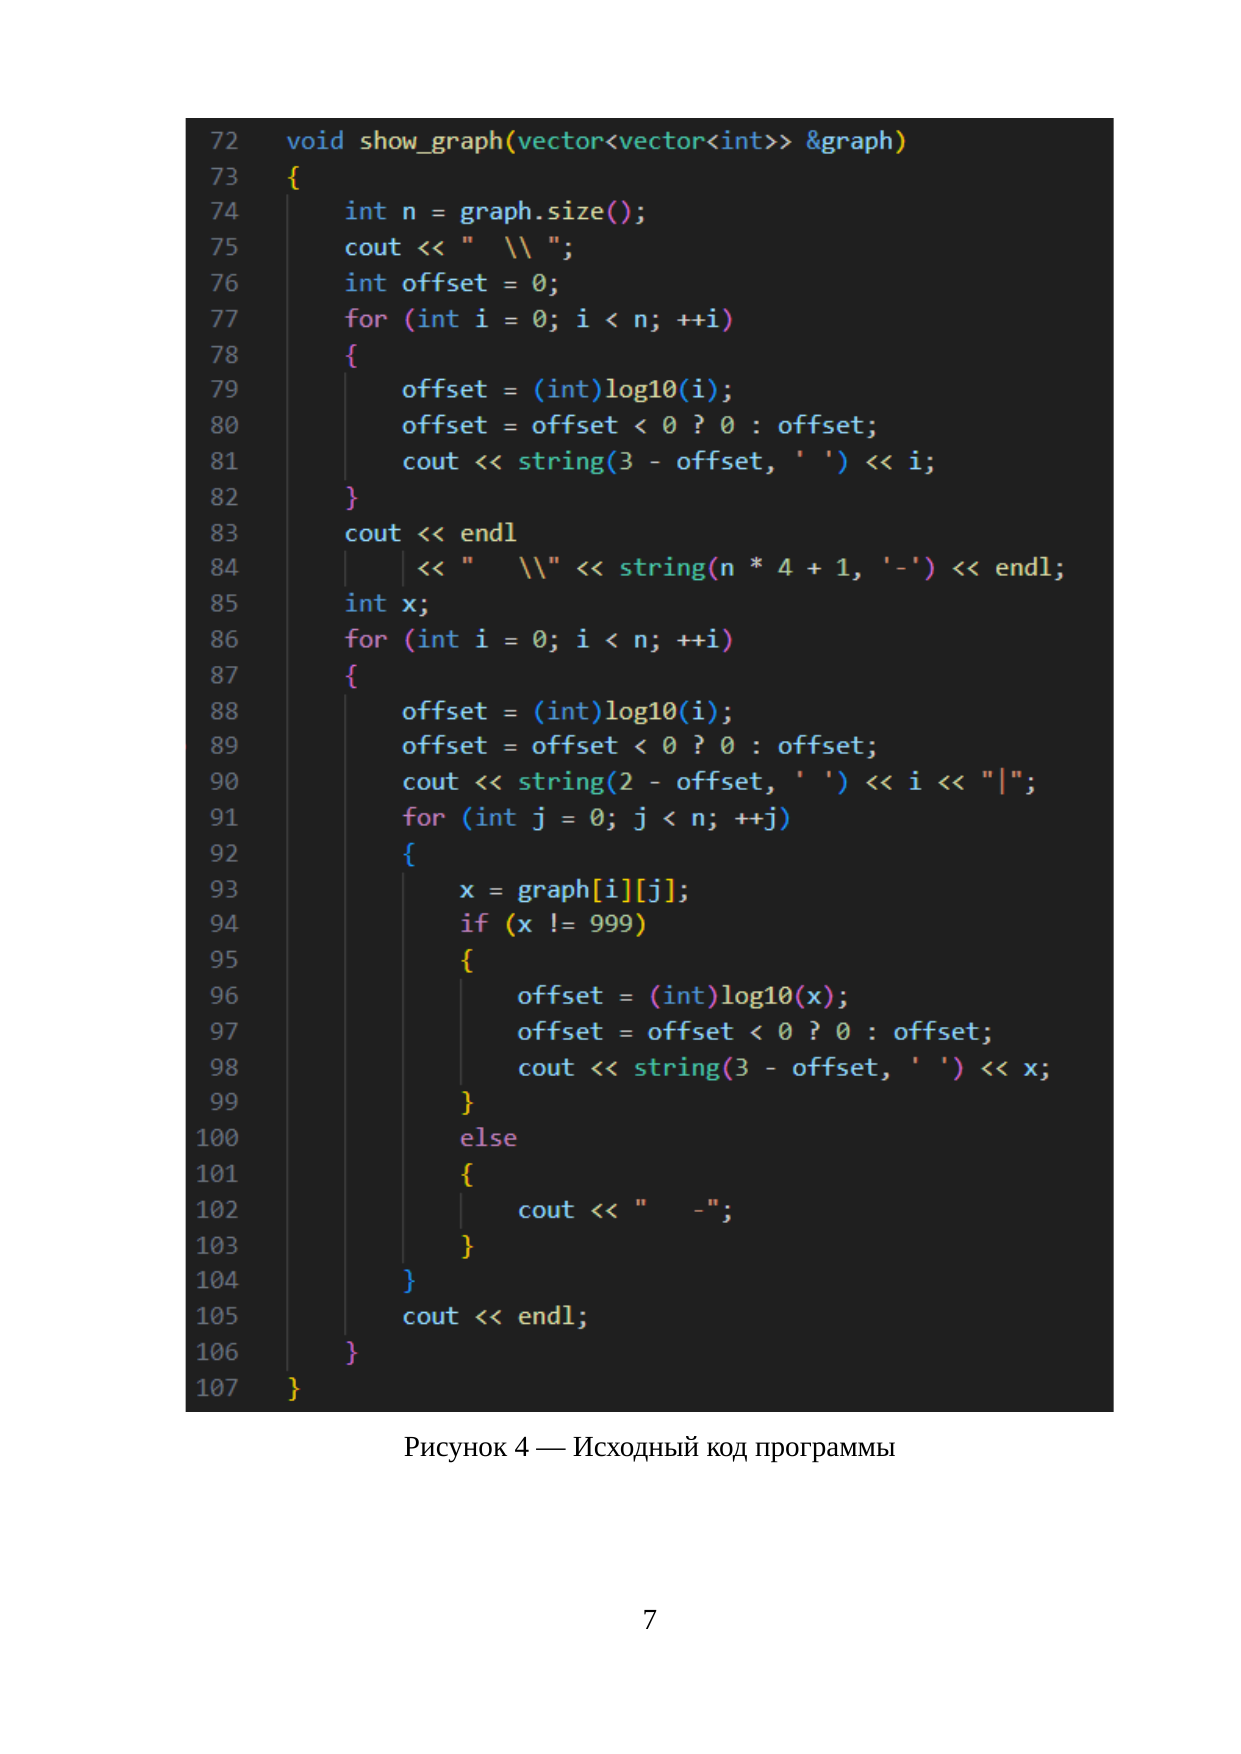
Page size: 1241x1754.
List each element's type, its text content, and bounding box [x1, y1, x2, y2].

text Рисунок 4 — Исходный код программы [148, 118, 1152, 1462]
picture [185, 118, 1114, 1412]
